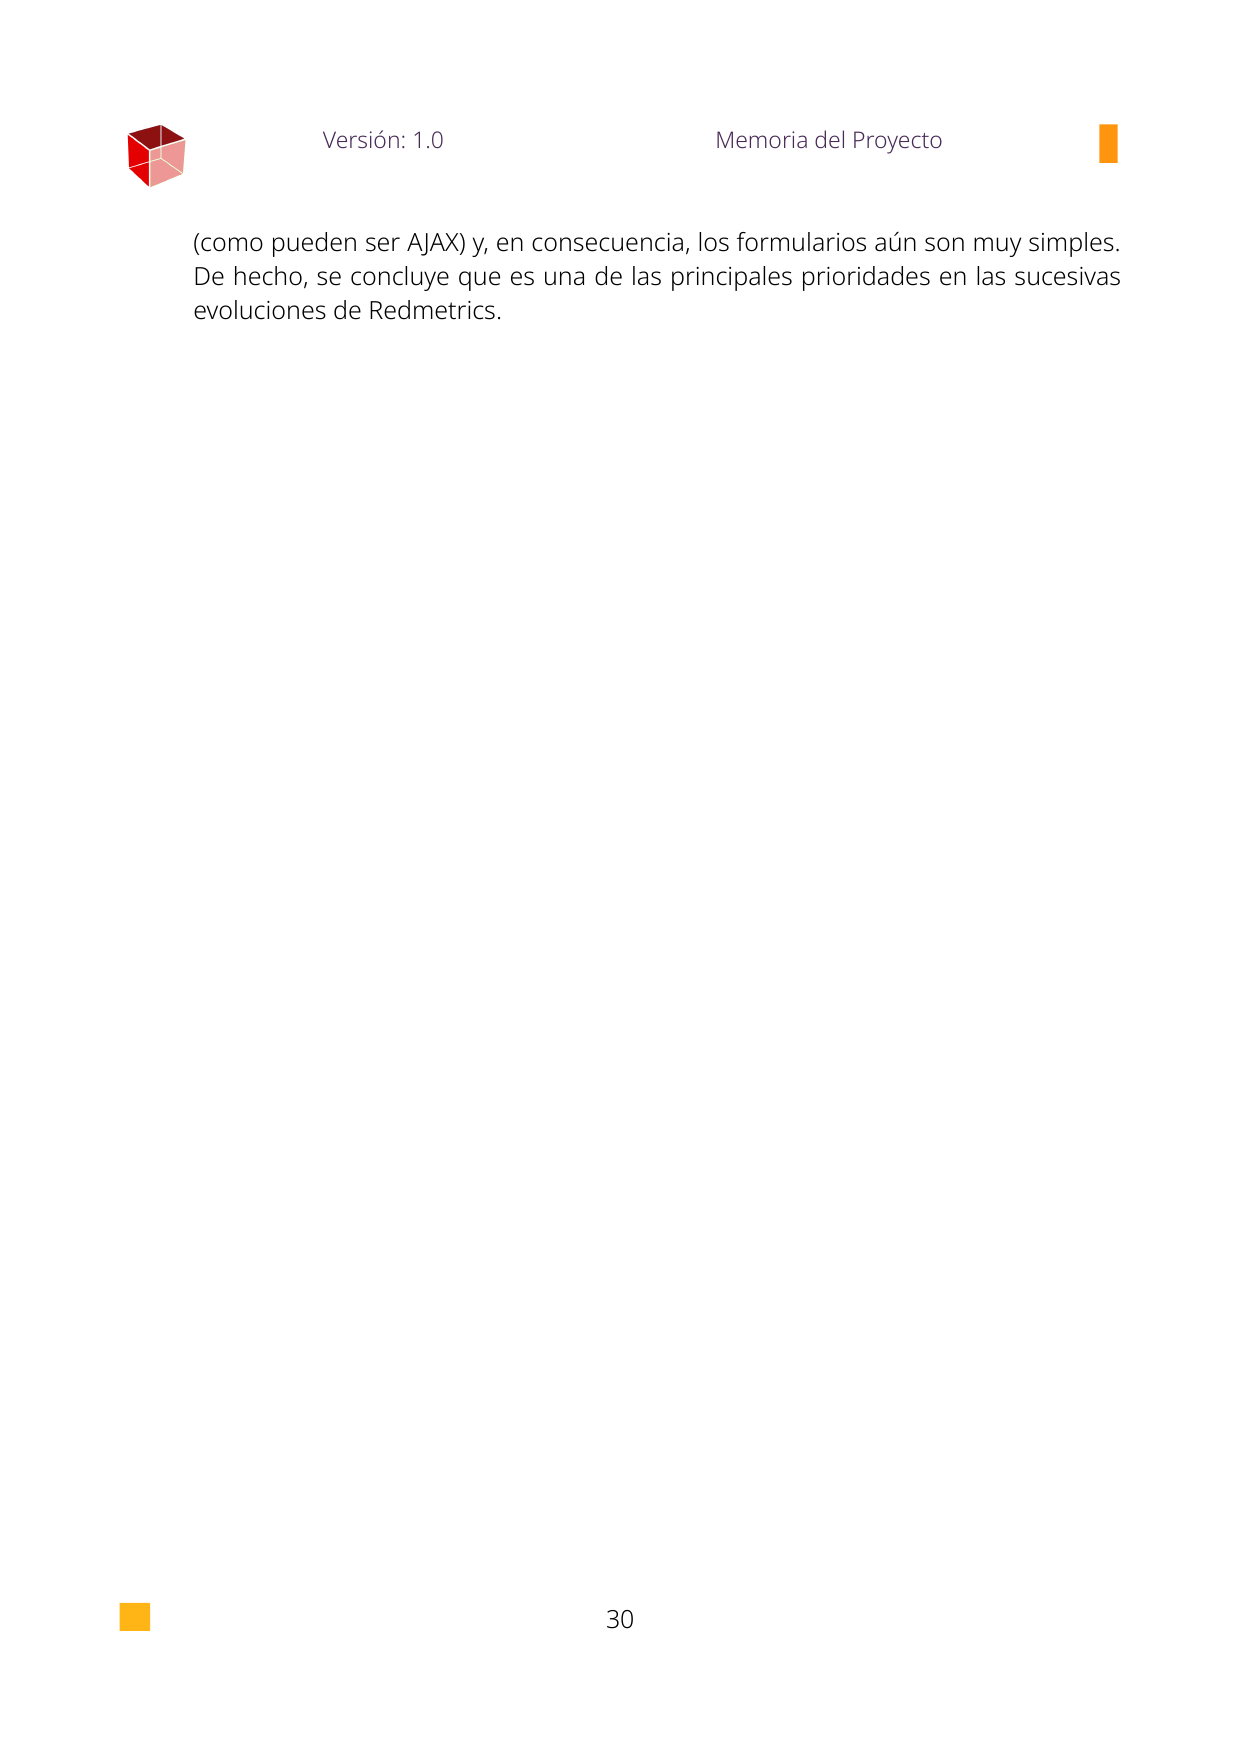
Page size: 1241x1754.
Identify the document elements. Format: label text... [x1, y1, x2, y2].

list (como pueden ser AJAX) y, en consecuencia, los formularios aún son muy simples. De hecho, se concluye que es una de las principales prioridades en las sucesivas evoluciones de Redmetrics. [156, 225, 1122, 327]
picture [123, 123, 189, 189]
